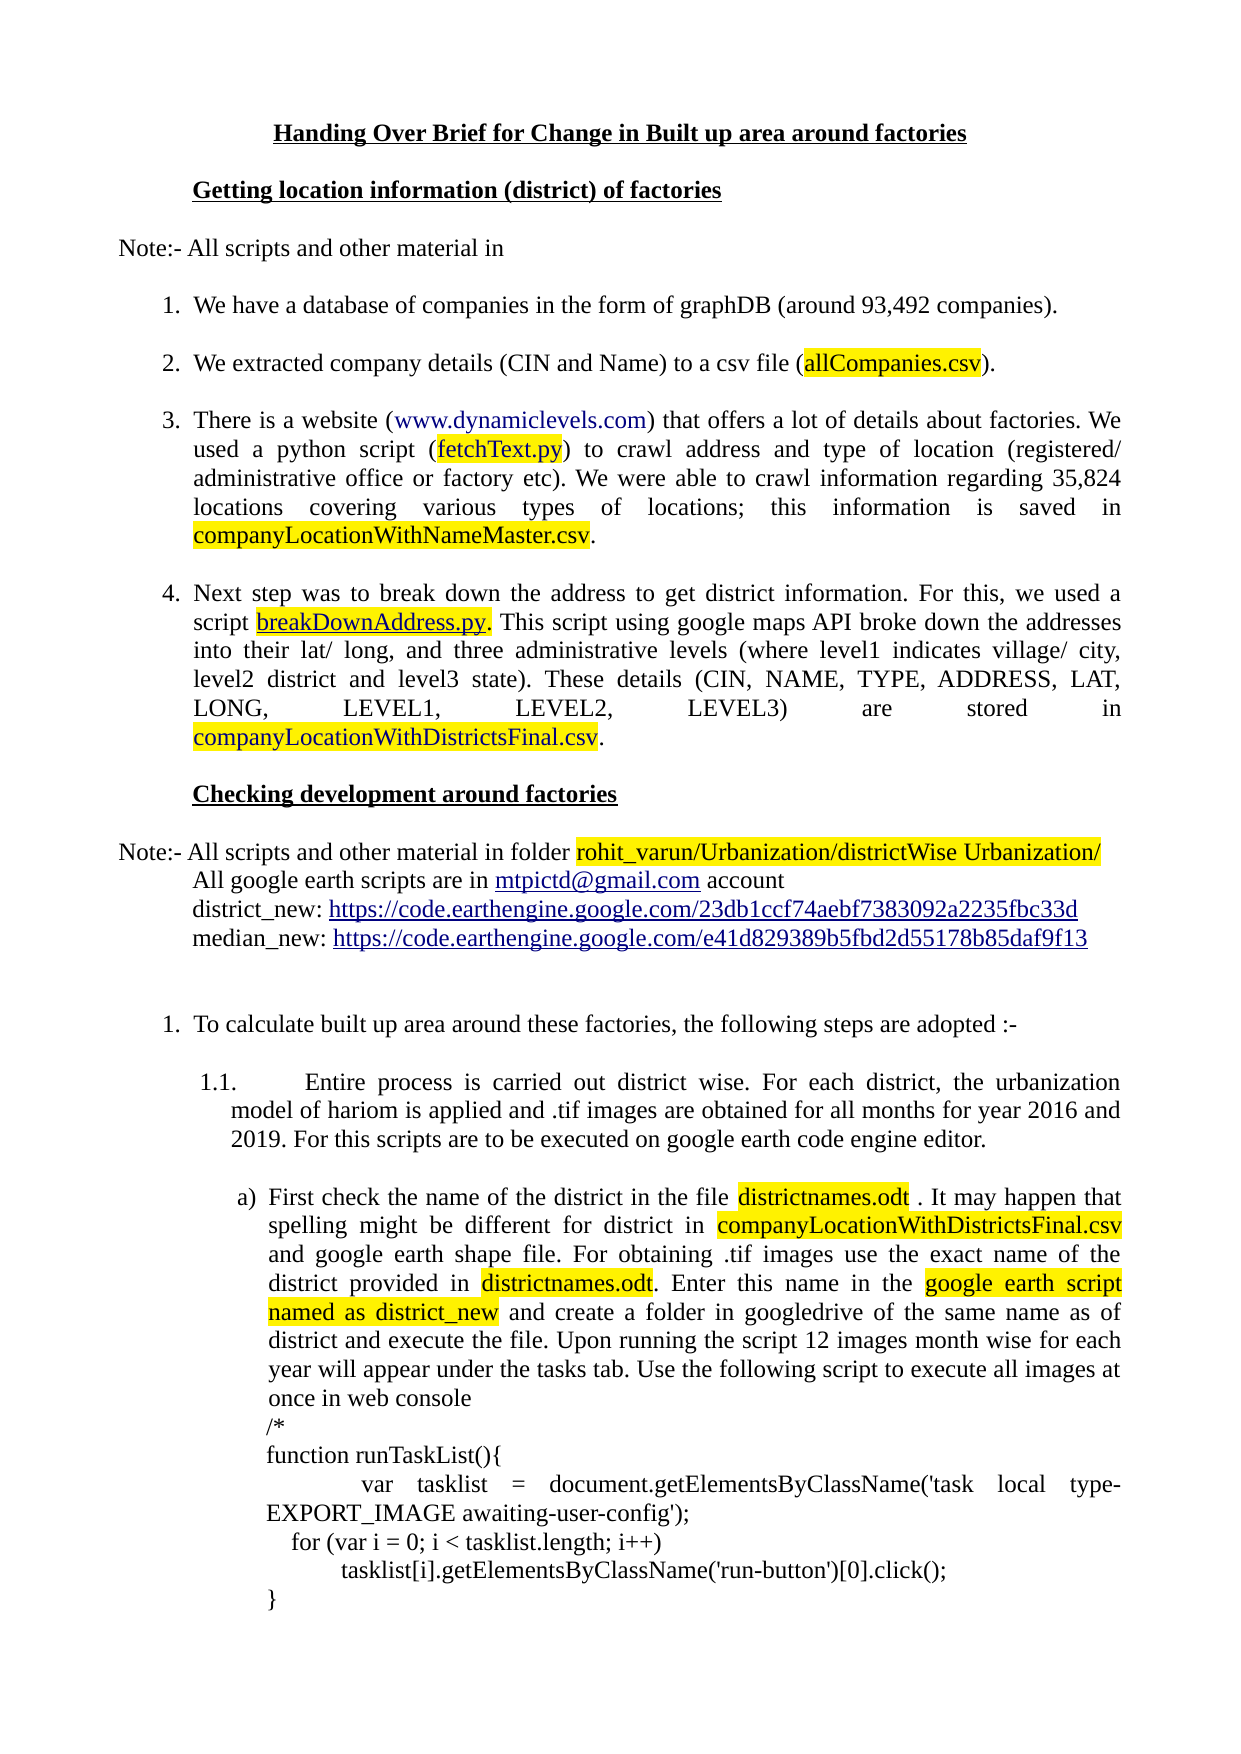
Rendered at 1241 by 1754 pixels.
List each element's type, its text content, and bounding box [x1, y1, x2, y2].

text median_new: https://code.earthengine.google.com/e41d829389b5fbd2d55178b85daf9f13 [118, 923, 1122, 952]
text } [266, 1584, 1122, 1613]
text Note:- All scripts and other material in folder rohit_varun/Urbanization/districtWise Urbanization/ [118, 837, 1122, 866]
text Checking development around factories [118, 779, 1122, 808]
list We extracted company details (CIN and Name) to a csv file (allCompanies.csv). [156, 348, 1122, 377]
text Note:- All scripts and other material in [118, 233, 1122, 262]
text district_new: https://code.earthengine.google.com/23db1ccf74aebf7383092a2235fbc33d [118, 894, 1122, 923]
list Next step was to break down the address to get district information. For this, we used a script breakDownAddress.py. This script using google maps API broke down the addresses into their lat/ long, and three administrative levels (where level1 indicates village/ city, level2 district and level3 state). These details (CIN, NAME, TYPE, ADDRESS, LAT, LONG, LEVEL1, LEVEL2, LEVEL3) are stored in companyLocationWithDistrictsFinal.csv. [156, 578, 1122, 751]
text All google earth scripts are in mtpictd@gmail.com account [118, 866, 1122, 894]
list To calculate built up area around these factories, the following steps are adopted :- [156, 1009, 1122, 1038]
list First check the name of the district in the file districtnames.odt . It may happen that spelling might be different for district in companyLocationWithDistrictsFinal.csv and google earth shape file. For obtaining .tif images use the exact name of the district provided in districtnames.odt. Enter this name in the google earth script named as district_new and create a folder in googledrive of the same name as of district and execute the file. Upon running the script 12 images month wise for each year will appear under the tasks tab. Use the following script to execute all images at once in web console [231, 1182, 1122, 1412]
list There is a website (www.dynamiclevels.com) that offers a lot of details about factories. We used a python script (fetchText.py) to crawl address and type of location (registered/ administrative office or factory etc). We were able to crawl information regarding 35,824 locations covering various types of locations; this information is saved in companyLocationWithNameMaster.csv. [156, 406, 1122, 549]
list Entire process is carried out district wise. For each district, the urbanization model of hariom is applied and .tif images are obtained for all months for year 2016 and 2019. For this scripts are to be executed on google earth code engine editor. [193, 1067, 1122, 1153]
text Getting location information (district) of factories [118, 176, 1122, 204]
text /* [266, 1412, 1122, 1441]
text tasklist[i].getElementsByClassName('run-button')[0].click(); [266, 1556, 1122, 1584]
list We have a database of companies in the form of graphDB (around 93,492 companies). [156, 291, 1122, 319]
text var tasklist = document.getElementsByClassName('task local type-EXPORT_IMAGE awaiting-user-config'); [266, 1469, 1122, 1527]
text function runTaskList(){ [266, 1441, 1122, 1469]
text Handing Over Brief for Change in Built up area around factories [118, 118, 1122, 147]
text for (var i = 0; i < tasklist.length; i++) [266, 1527, 1122, 1556]
